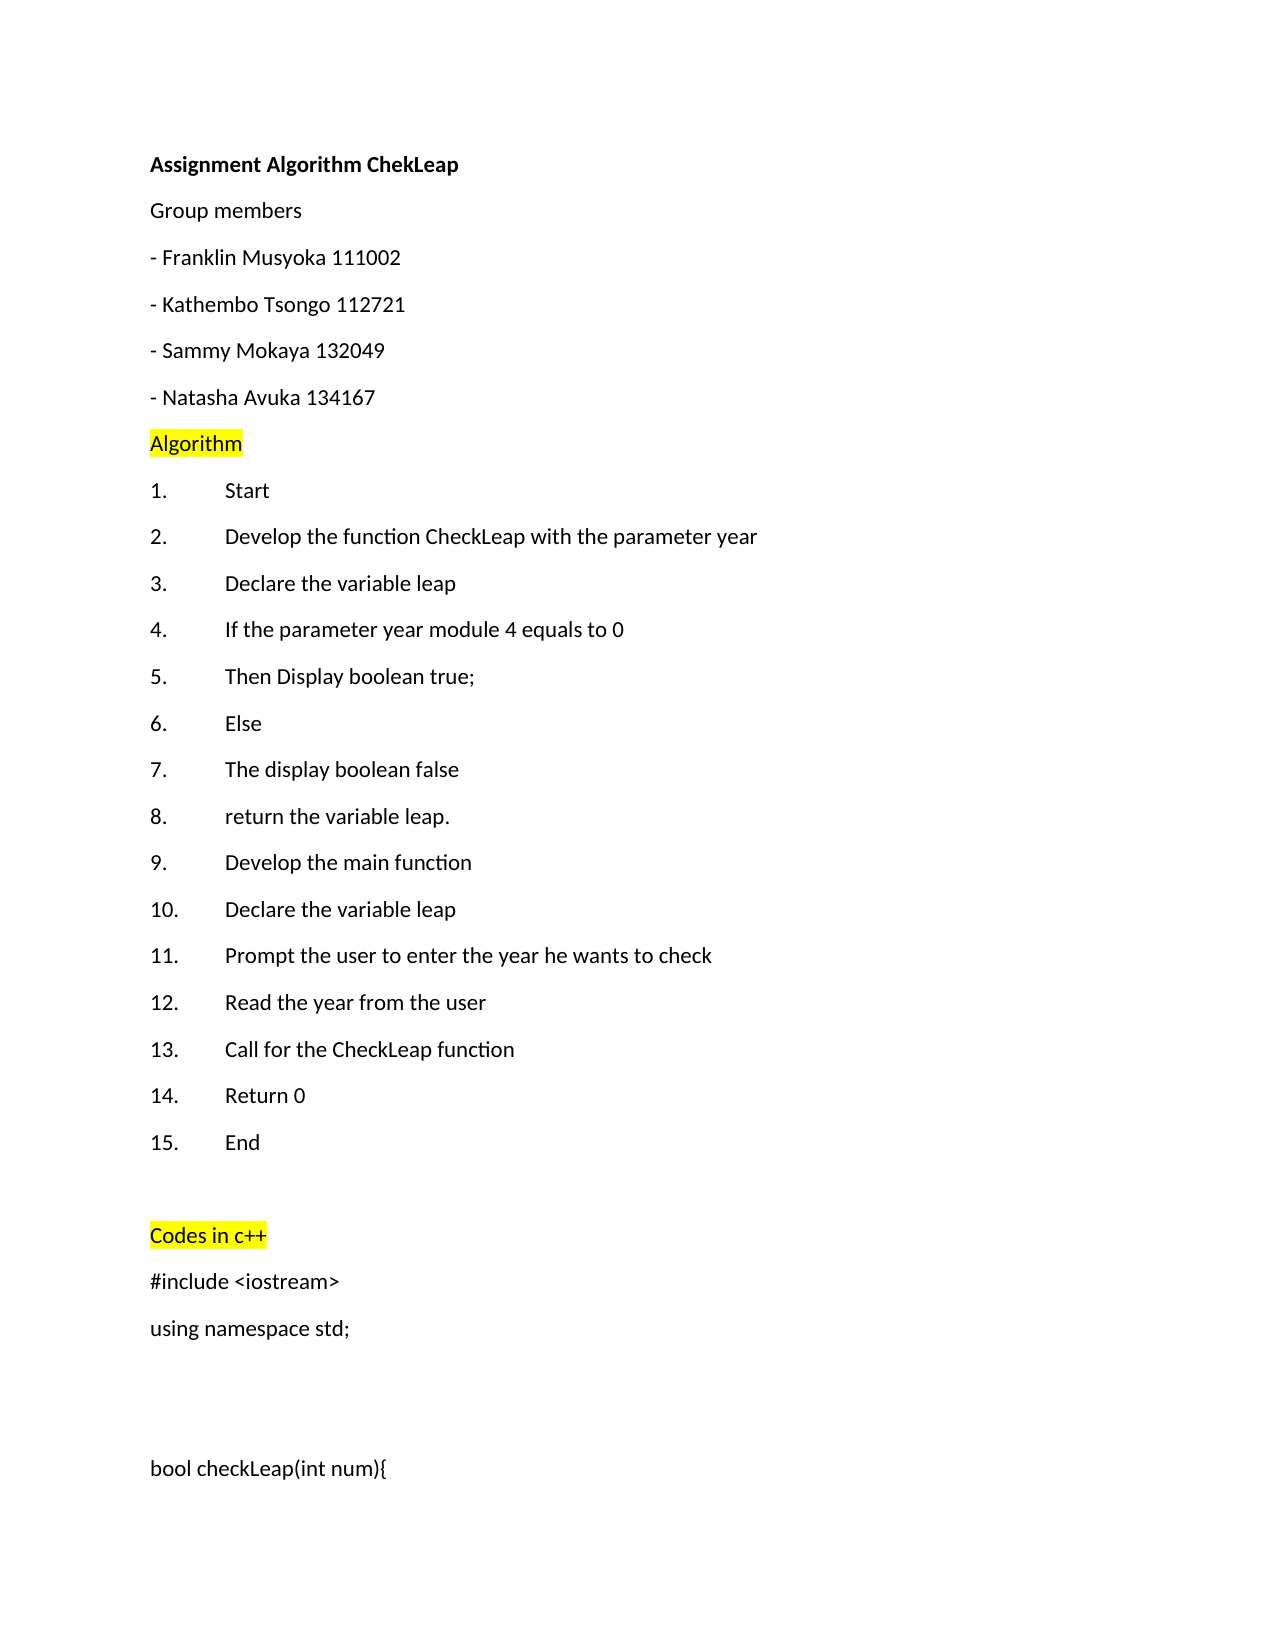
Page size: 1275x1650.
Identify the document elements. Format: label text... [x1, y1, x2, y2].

text - Natasha Avuka 134167 [150, 383, 1125, 411]
text 11. Prompt the user to enter the year he wants to check [150, 942, 1125, 969]
text 15. End [150, 1128, 1125, 1156]
text 6. Else [150, 709, 1125, 737]
text #include <iostream> [150, 1267, 1125, 1296]
text bool checkLeap(int num){ [150, 1454, 1125, 1482]
text 8. return the variable leap. [150, 802, 1125, 830]
text Codes in c++ [150, 1221, 1125, 1249]
text 12. Read the year from the user [150, 988, 1125, 1016]
text 10. Declare the variable leap [150, 895, 1125, 923]
text Assignment Algorithm ChekLeap [150, 150, 1125, 178]
text 14. Return 0 [150, 1081, 1125, 1109]
text 13. Call for the CheckLeap function [150, 1035, 1125, 1063]
text Algorithm [150, 429, 1125, 457]
text Group members [150, 197, 1125, 224]
text 2. Develop the function CheckLeap with the parameter year [150, 522, 1125, 551]
text 4. If the parameter year module 4 equals to 0 [150, 616, 1125, 644]
text 9. Develop the main function [150, 848, 1125, 876]
text - Sammy Mokaya 132049 [150, 336, 1125, 364]
text 5. Then Display boolean true; [150, 662, 1125, 690]
text using namespace std; [150, 1314, 1125, 1342]
text - Kathembo Tsongo 112721 [150, 290, 1125, 318]
text - Franklin Musyoka 111002 [150, 243, 1125, 271]
text 3. Declare the variable leap [150, 569, 1125, 597]
text 7. The display boolean false [150, 755, 1125, 783]
text 1. Start [150, 476, 1125, 504]
